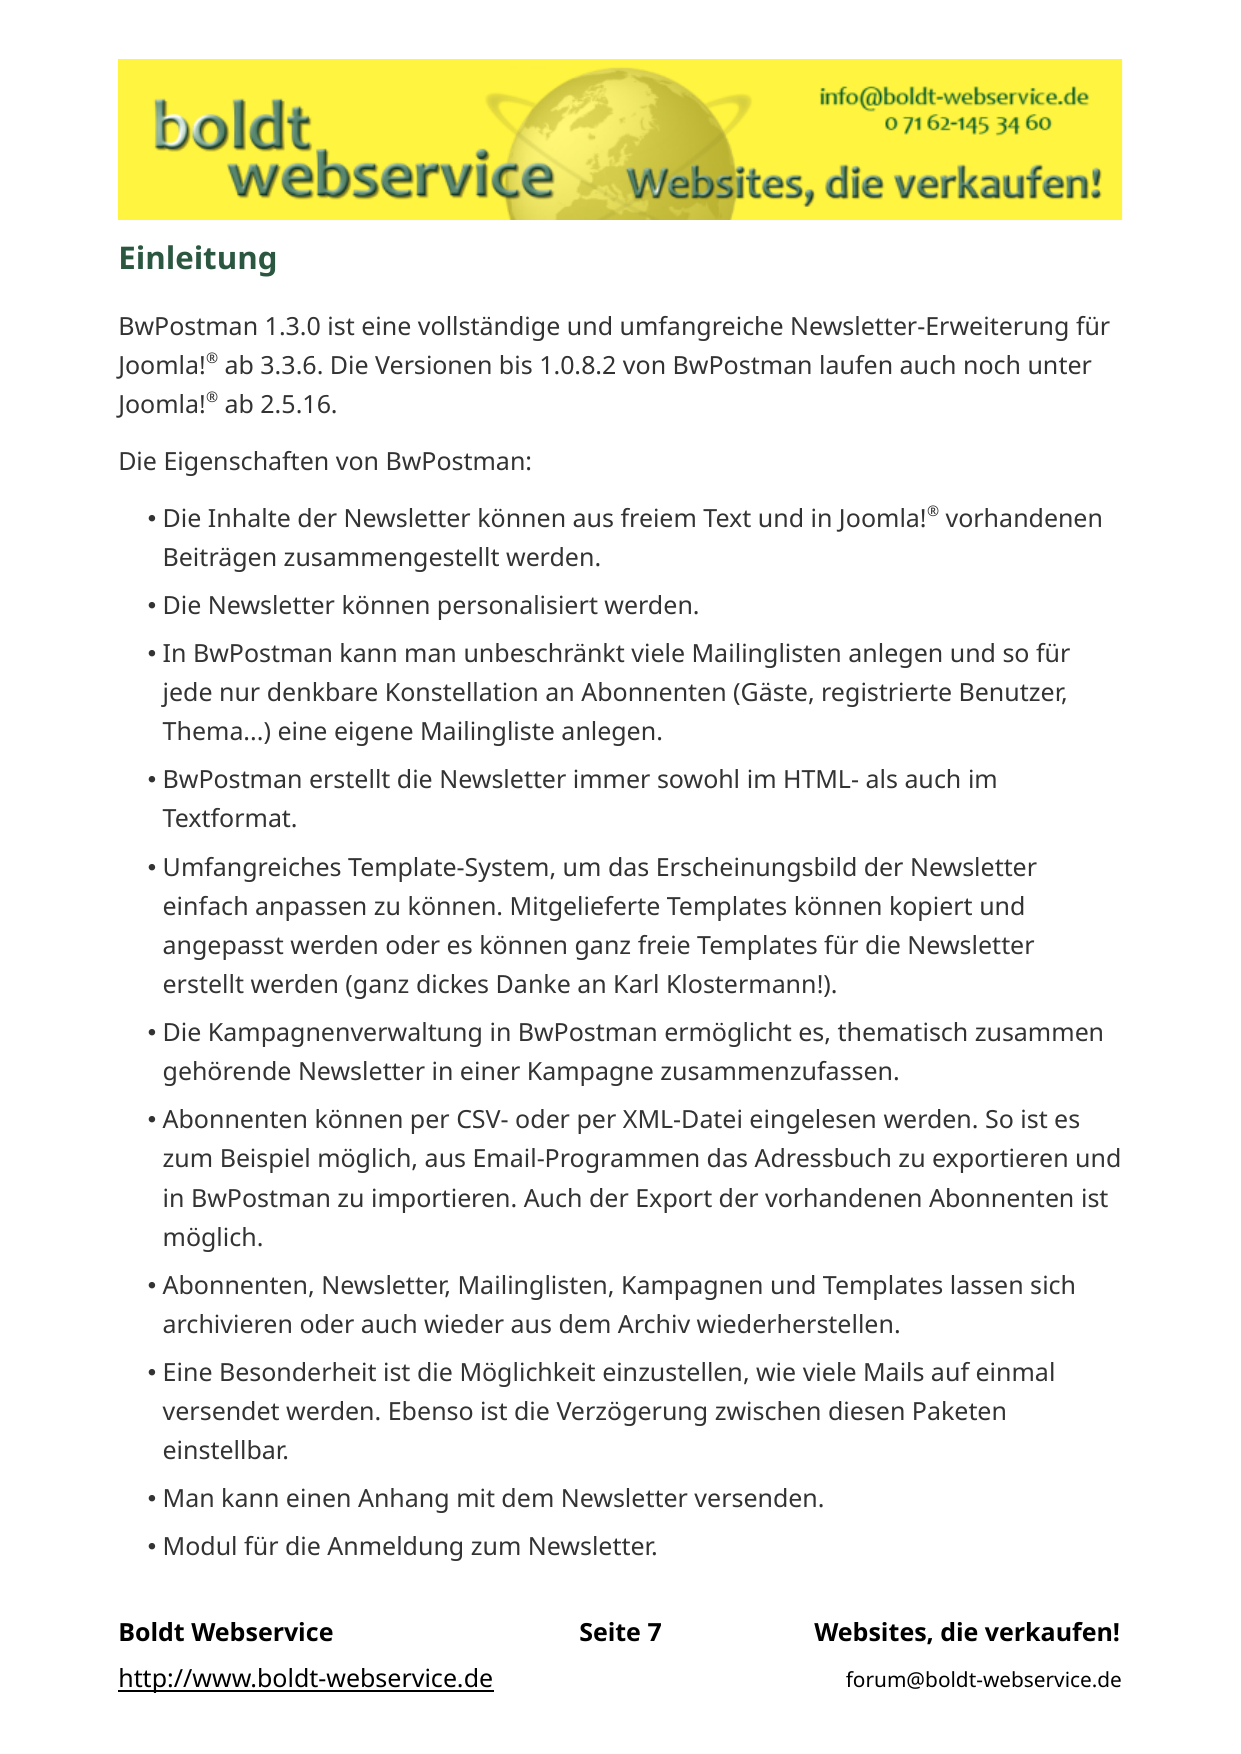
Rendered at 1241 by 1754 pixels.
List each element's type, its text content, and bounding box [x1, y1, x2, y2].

list In BwPostman kann man unbeschränkt viele Mailinglisten anlegen und so für jede nur denkbare Konstellation an Abonnenten (Gäste, registrierte Benutzer, Thema...) eine eigene Mailingliste anlegen. [148, 636, 1122, 748]
list Abonnenten können per CSV- oder per XML-Datei eingelesen werden. So ist es zum Beispiel möglich, aus Email-Programmen das Adressbuch zu exportieren und in BwPostman zu importieren. Auch der Export der vorhandenen Abonnenten ist möglich. [148, 1102, 1122, 1253]
list Umfangreiches Template-System, um das Erscheinungsbild der Newsletter einfach anpassen zu können. Mitgelieferte Templates können kopiert und angepasst werden oder es können ganz freie Templates für die Newsletter erstellt werden (ganz dickes Danke an Karl Klostermann!). [148, 849, 1122, 1001]
text BwPostman 1.3.0 ist eine vollständige und umfangreiche Newsletter-Erweiterung für Joomla!® ab 3.3.6. Die Versionen bis 1.0.8.2 von BwPostman laufen auch noch unter Joomla!® ab 2.5.16. [118, 308, 1122, 421]
text Die Eigenschaften von BwPostman: [118, 443, 1122, 478]
list Man kann einen Anhang mit dem Newsletter versenden. [148, 1481, 1122, 1515]
subtitle Einleitung [118, 236, 1122, 279]
list Modul für die Anmeldung zum Newsletter. [148, 1529, 1122, 1563]
list Eine Besonderheit ist die Möglichkeit einzustellen, wie viele Mails auf einmal versendet werden. Ebenso ist die Verzögerung zwischen diesen Paketen einstellbar. [148, 1354, 1122, 1467]
list Die Newsletter können personalisiert werden. [148, 588, 1122, 622]
list Abonnenten, Newsletter, Mailinglisten, Kampagnen und Templates lassen sich archivieren oder auch wieder aus dem Archiv wiederherstellen. [148, 1267, 1122, 1341]
list BwPostman erstellt die Newsletter immer sowohl im HTML- als auch im Textformat. [148, 762, 1122, 835]
list Die Kampagnenverwaltung in BwPostman ermöglicht es, thematisch zusammen gehörende Newsletter in einer Kampagne zusammenzufassen. [148, 1015, 1122, 1088]
list Die Inhalte der Newsletter können aus freiem Text und in Joomla!® vorhandenen Beiträgen zusammengestellt werden. [148, 500, 1122, 574]
picture [118, 59, 1123, 220]
